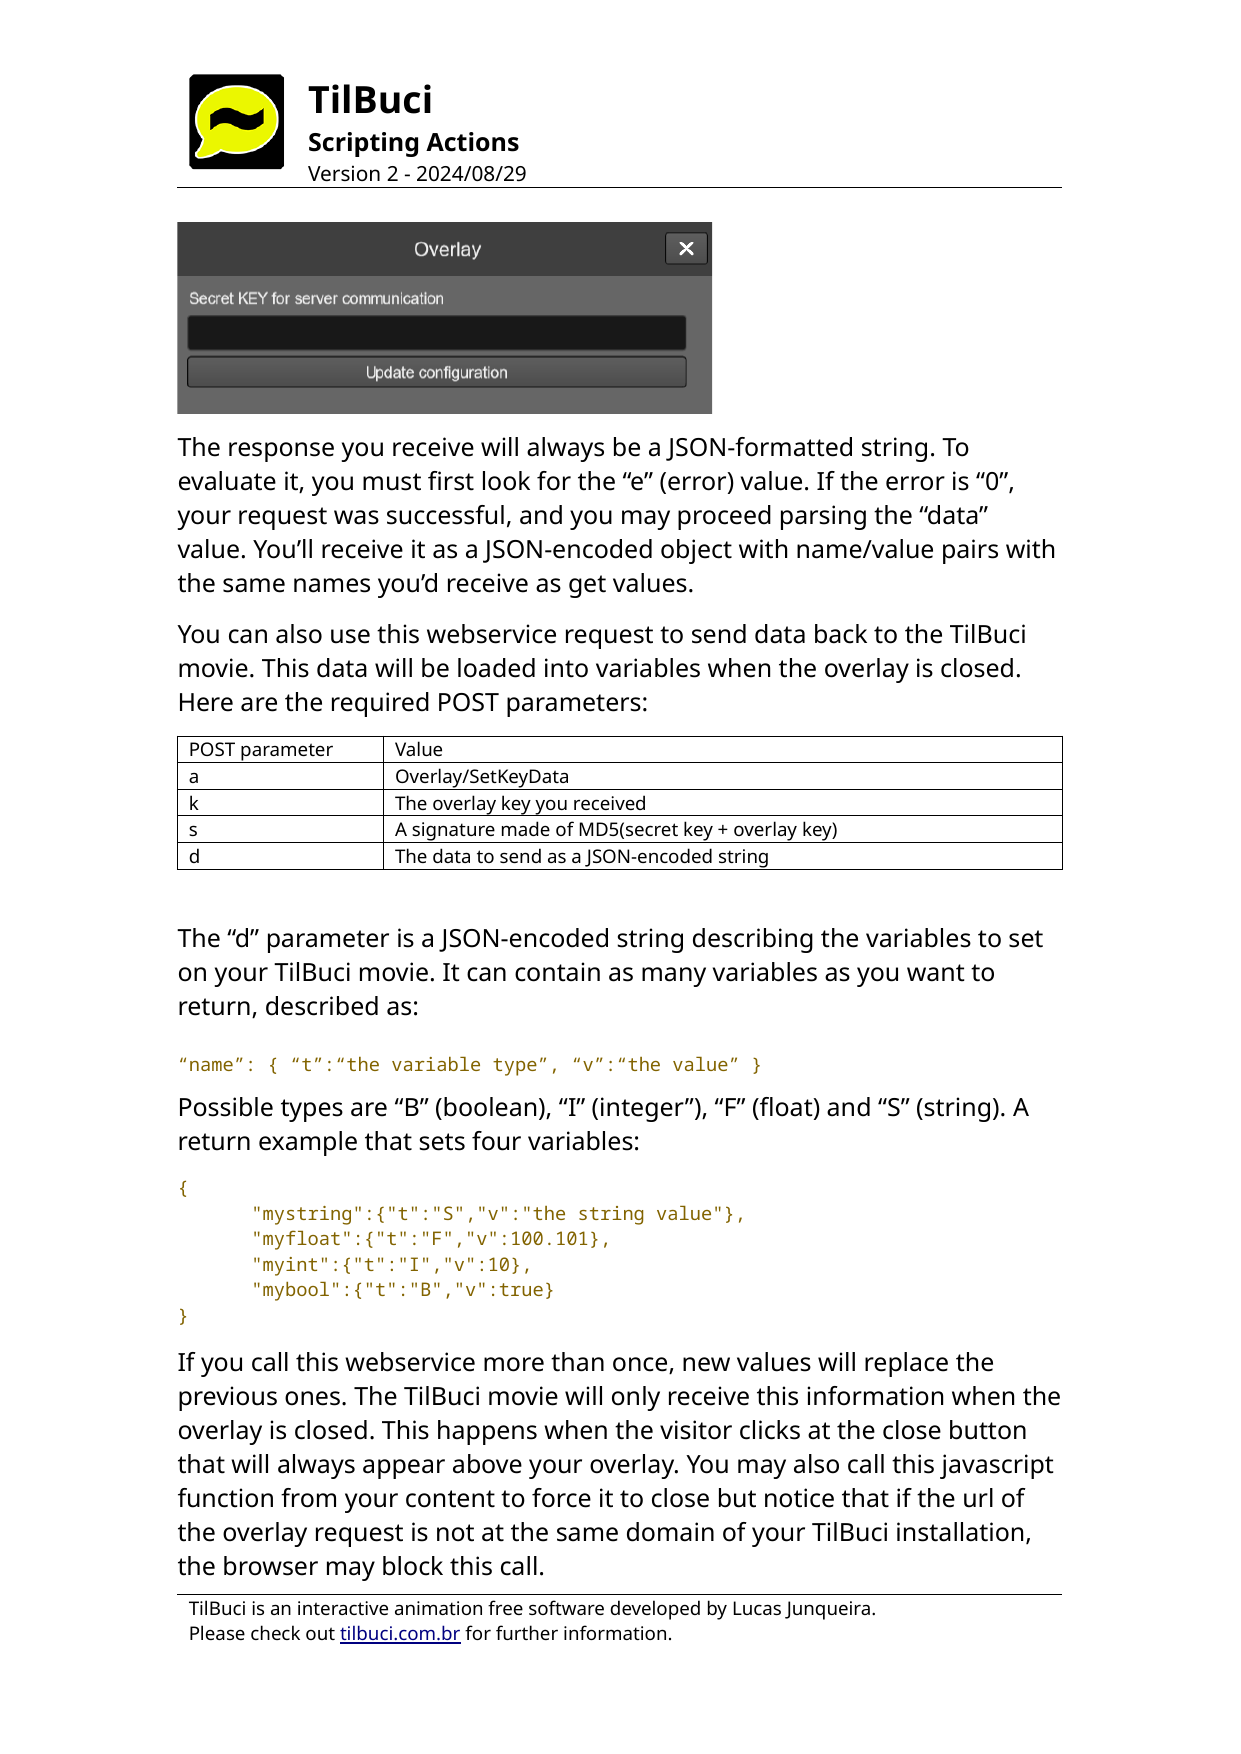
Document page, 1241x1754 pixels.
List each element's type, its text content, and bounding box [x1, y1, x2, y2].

list "myfloat":{"t":"F","v":100.101}, [177, 1225, 1063, 1251]
table_cell s [178, 816, 383, 842]
table_cell a [178, 763, 383, 789]
table_header POST parameter [178, 737, 383, 762]
table_cell k [178, 790, 383, 815]
table_cell The overlay key you received [384, 790, 1062, 815]
table_cell The data to send as a JSON-encoded string [384, 843, 1062, 868]
list } [177, 1302, 1063, 1327]
text If you call this webservice more than once, new values will replace the previous ones. The TilBuci movie will only receive this information when the overlay is closed. This happens when the visitor clicks at the close button that will always appear above your overlay. You may also call this javascript function from your content to force it to close but notice that if the url of the overlay request is not at the same domain of your TilBuci installation, the browser may block this call. [177, 1344, 1063, 1583]
text Possible types are “B” (boolean), “I” (integer”), “F” (float) and “S” (string). A return example that sets four variables: [177, 1089, 1063, 1158]
text The “d” parameter is a JSON-encoded string describing the variables to set on your TilBuci movie. It can contain as many variables as you want to return, described as: [177, 920, 1063, 1022]
table_header Value [384, 737, 1062, 762]
text The response you receive will always be a JSON-formatted string. To evaluate it, you must first look for the “e” (error) value. If the error is “0”, your request was successful, and you may proceed parsing the “data” value. You’ll receive it as a JSON-encoded object with name/value pairs with the same names you’d receive as get values. [177, 430, 1063, 600]
list "mybool":{"t":"B","v":true} [177, 1276, 1063, 1302]
text You can also use this webservice request to send data back to the TilBuci movie. This data will be loaded into variables when the overlay is closed. Here are the required POST parameters: [177, 617, 1063, 719]
table_cell Overlay/SetKeyData [384, 763, 1062, 789]
list "myint":{"t":"I","v":10}, [177, 1251, 1063, 1276]
list { [177, 1174, 1063, 1200]
text “name”: { “t”:“the variable type”, “v”:“the value” } [177, 1052, 1063, 1077]
table_cell A signature made of MD5(secret key + overlay key) [384, 816, 1062, 842]
table_cell d [178, 843, 383, 868]
list "mystring":{"t":"S","v":"the string value"}, [177, 1200, 1063, 1225]
